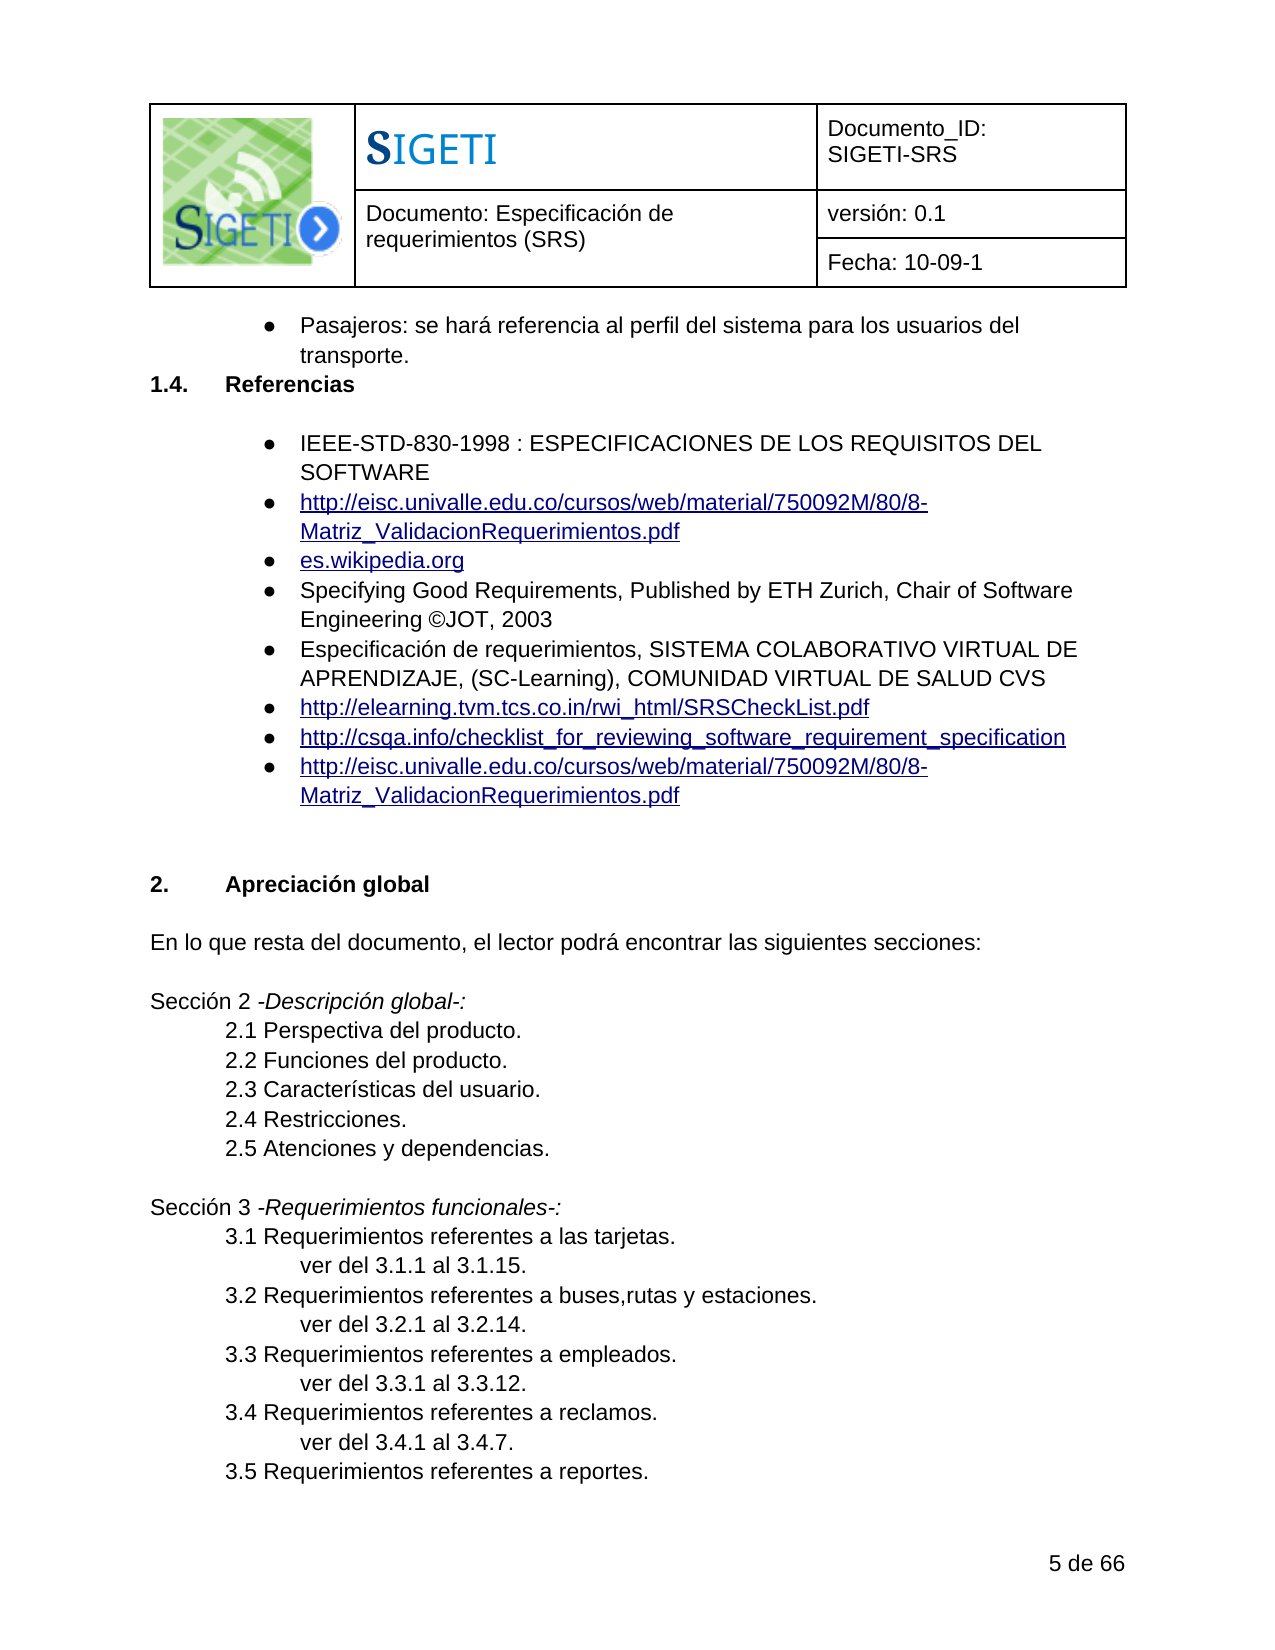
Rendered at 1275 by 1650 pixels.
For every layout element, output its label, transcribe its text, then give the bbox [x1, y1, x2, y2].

text ver del 3.1.1 al 3.1.15. [150, 1253, 1125, 1279]
list es.wikipedia.org [262, 548, 1125, 574]
text 2.1 Perspectiva del producto. [150, 1018, 1125, 1044]
text 2.2 Funciones del producto. [150, 1048, 1125, 1073]
text 3.1 Requerimientos referentes a las tarjetas. [150, 1224, 1125, 1249]
text ver del 3.4.1 al 3.4.7. [150, 1429, 1125, 1455]
text 2.5 Atenciones y dependencias. [150, 1136, 1125, 1161]
text 2.4 Restricciones. [150, 1106, 1125, 1132]
text En lo que resta del documento, el lector podrá encontrar las siguientes secciones: [150, 930, 1125, 956]
text ver del 3.2.1 al 3.2.14. [150, 1312, 1125, 1338]
text 1.4. Referencias [150, 372, 1125, 398]
text 3.4 Requerimientos referentes a reclamos. [150, 1400, 1125, 1426]
list Pasajeros: se hará referencia al perfil del sistema para los usuarios del transporte. [262, 313, 1125, 368]
text ver del 3.3.1 al 3.3.12. [150, 1371, 1125, 1396]
list http://csqa.info/checklist_for_reviewing_software_requirement_specification [262, 724, 1125, 750]
picture [162, 118, 343, 266]
text 3.3 Requerimientos referentes a empleados. [150, 1341, 1125, 1367]
list http://elearning.tvm.tcs.co.in/rwi_html/SRSCheckList.pdf [262, 695, 1125, 721]
text Sección 2 -Descripción global-: [150, 989, 1125, 1014]
text Sección 3 -Requerimientos funcionales-: [150, 1194, 1125, 1220]
text 3.2 Requerimientos referentes a buses,rutas y estaciones. [150, 1283, 1125, 1308]
text 2.3 Características del usuario. [150, 1077, 1125, 1103]
list http://eisc.univalle.edu.co/cursos/web/material/750092M/80/8-Matriz_ValidacionRequerimientos.pdf [262, 489, 1125, 544]
text 3.5 Requerimientos referentes a reportes. [150, 1459, 1125, 1484]
list Especificación de requerimientos, SISTEMA COLABORATIVO VIRTUAL DE APRENDIZAJE, (SC-Learning), COMUNIDAD VIRTUAL DE SALUD CVS [262, 636, 1125, 691]
list Specifying Good Requirements, Published by ETH Zurich, Chair of Software Engineering ©JOT, 2003 [262, 578, 1125, 633]
text 2. Apreciación global [150, 871, 1125, 897]
list IEEE-STD-830-1998 : ESPECIFICACIONES DE LOS REQUISITOS DEL SOFTWARE [262, 431, 1125, 486]
list http://eisc.univalle.edu.co/cursos/web/material/750092M/80/8-Matriz_ValidacionRequerimientos.pdf [262, 754, 1125, 809]
